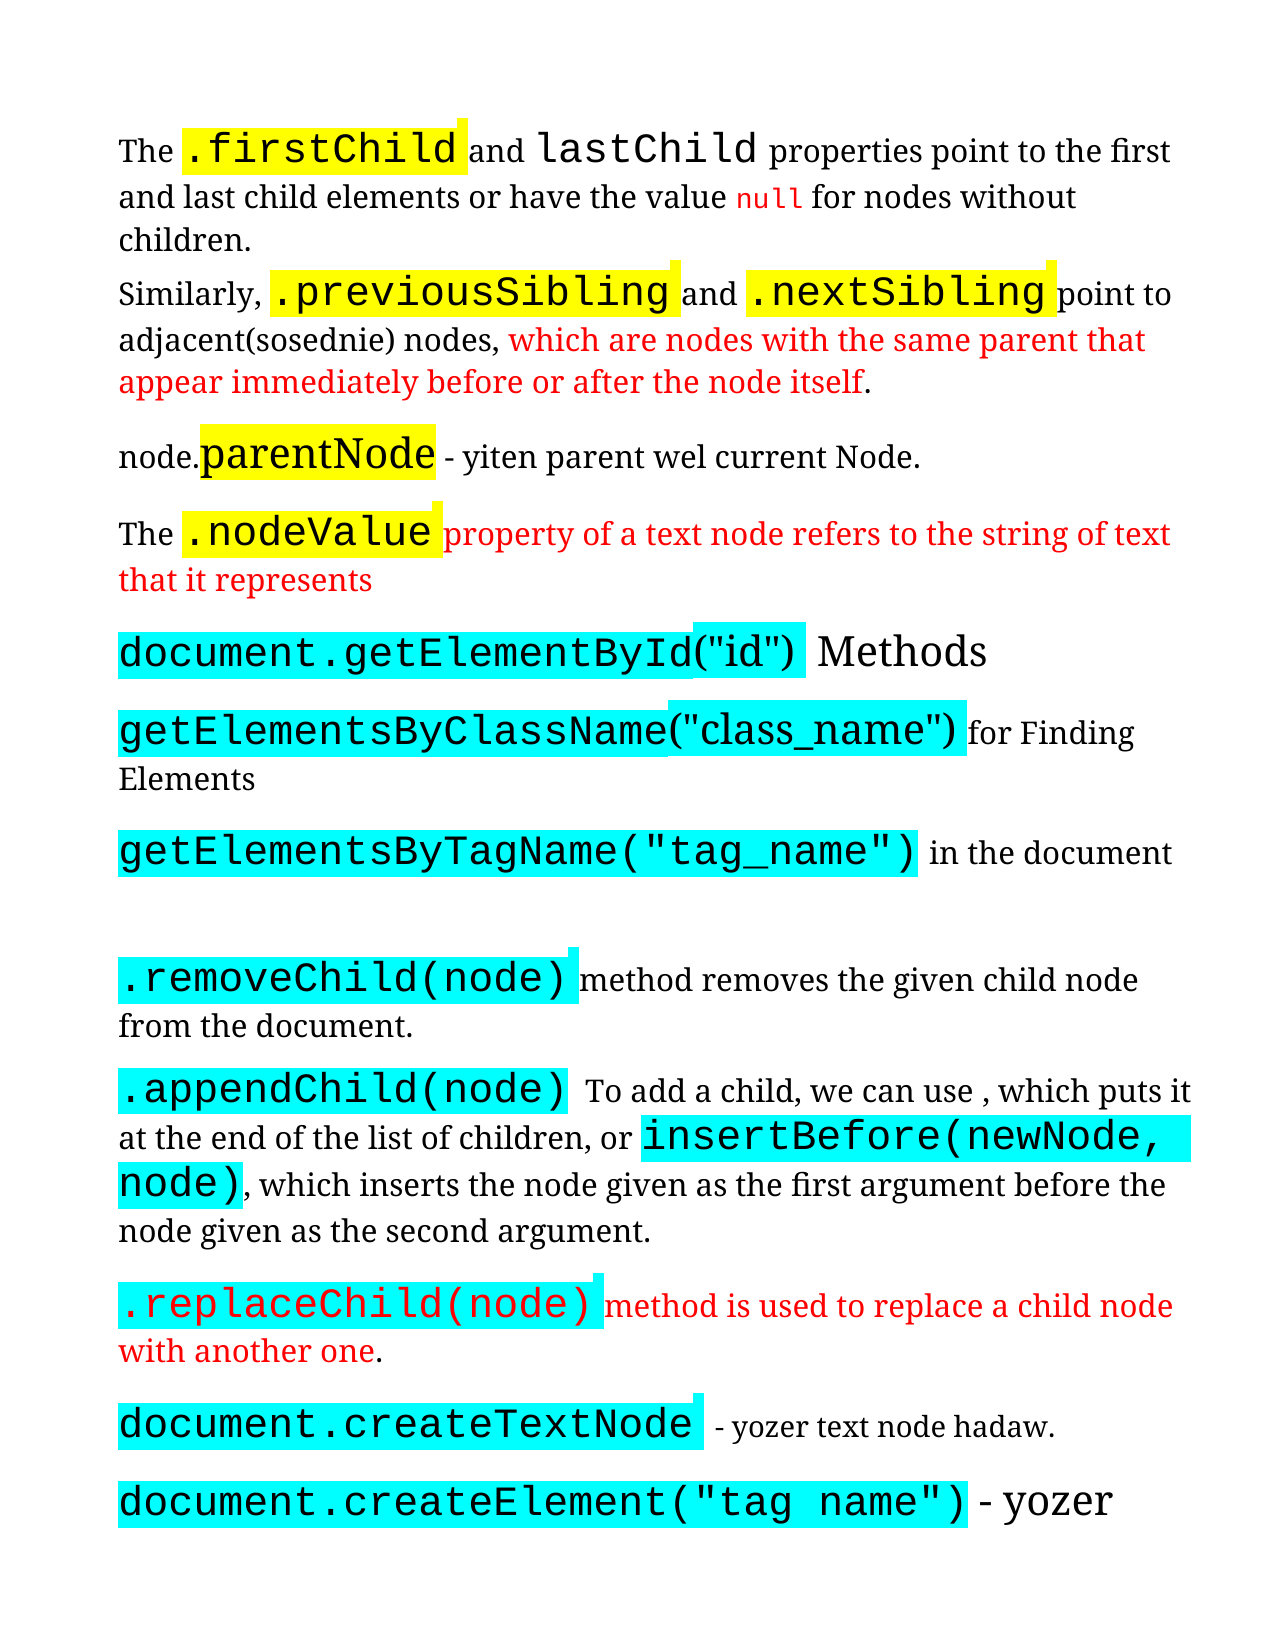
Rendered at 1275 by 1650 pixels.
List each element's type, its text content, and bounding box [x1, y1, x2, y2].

text node.parentNode - yiten parent wel current Node. [118, 423, 1204, 480]
text .replaceChild(node) method is used to replace a child node with another one. [118, 1272, 1204, 1372]
text getElementsByTagName("tag_name") in the document [118, 820, 1204, 877]
text getElementsByClassName("class_name") for Finding Elements [118, 699, 1204, 799]
text The .firstChild and lastChild properties point to the first and last child elements or have the value null for nodes without children. Similarly, .previousSibling and .nextSibling point to adjacent(sosednie) nodes, which are nodes with the same parent that appear immediately before or after the node itself. [118, 118, 1204, 403]
text The .nodeValue property of a text node refers to the string of text that it represents [118, 501, 1204, 601]
text document.createElement("tag name") - yozer [118, 1471, 1204, 1528]
text .removeChild(node) method removes the given child node from the document. [118, 947, 1204, 1047]
text .appendChild(node) To add a child, we can use , which puts it at the end of the list of children, or insertBefore(newNode, node), which inserts the node given as the first argument before the node given as the second argument. [118, 1067, 1204, 1252]
text document.createTextNode - yozer text node hadaw. [118, 1393, 1204, 1450]
text document.getElementById("id") Methods [118, 622, 1204, 679]
